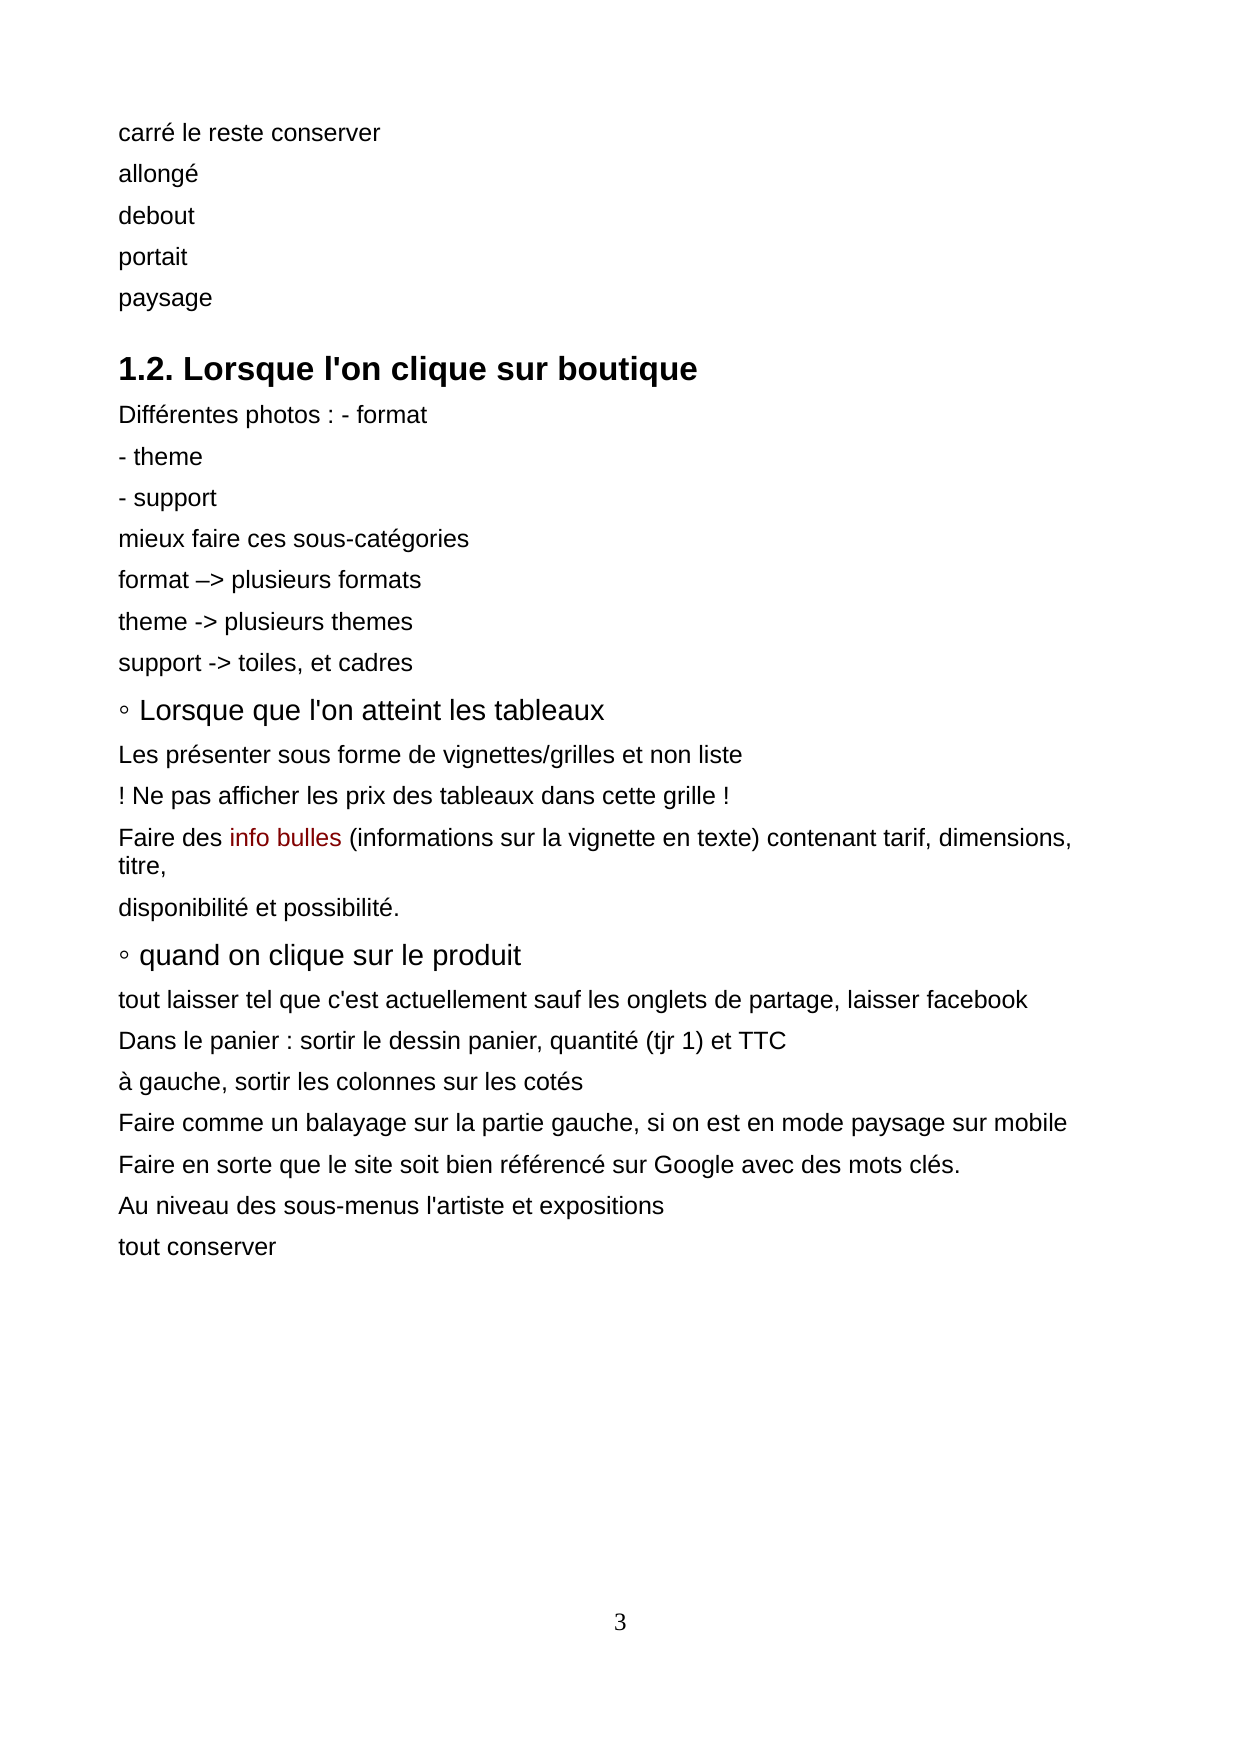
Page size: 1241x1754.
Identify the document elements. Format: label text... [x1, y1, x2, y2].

text tout conserver [118, 1232, 1122, 1261]
text Au niveau des sous-menus l'artiste et expositions [118, 1191, 1122, 1220]
text mieux faire ces sous-catégories [118, 524, 1122, 553]
text format –> plusieurs formats [118, 565, 1122, 594]
text - theme [118, 442, 1122, 470]
text - support [118, 483, 1122, 512]
text portait [118, 242, 1122, 271]
text ◦ quand on clique sur le produit [118, 934, 1122, 972]
text tout laisser tel que c'est actuellement sauf les onglets de partage, laisser facebook [118, 985, 1122, 1013]
text debout [118, 201, 1122, 229]
text paysage [118, 283, 1122, 312]
text à gauche, sortir les colonnes sur les cotés [118, 1067, 1122, 1096]
text Faire comme un balayage sur la partie gauche, si on est en mode paysage sur mobile [118, 1108, 1122, 1137]
text disponibilité et possibilité. [118, 892, 1122, 921]
text ◦ Lorsque que l'on atteint les tableaux [118, 689, 1122, 727]
subtitle 1.2. Lorsque l'on clique sur boutique [118, 349, 1122, 388]
text carré le reste conserver [118, 118, 1122, 147]
text allongé [118, 159, 1122, 188]
text Les présenter sous forme de vignettes/grilles et non liste [118, 740, 1122, 769]
text support -> toiles, et cadres [118, 648, 1122, 677]
text Faire en sorte que le site soit bien référencé sur Google avec des mots clés. [118, 1150, 1122, 1178]
text ! Ne pas afficher les prix des tableaux dans cette grille ! [118, 781, 1122, 810]
text Différentes photos : - format [118, 400, 1122, 429]
text Dans le panier : sortir le dessin panier, quantité (tjr 1) et TTC [118, 1026, 1122, 1055]
text theme -> plusieurs themes [118, 607, 1122, 635]
text Faire des info bulles (informations sur la vignette en texte) contenant tarif, dimensions, titre, [118, 822, 1122, 880]
